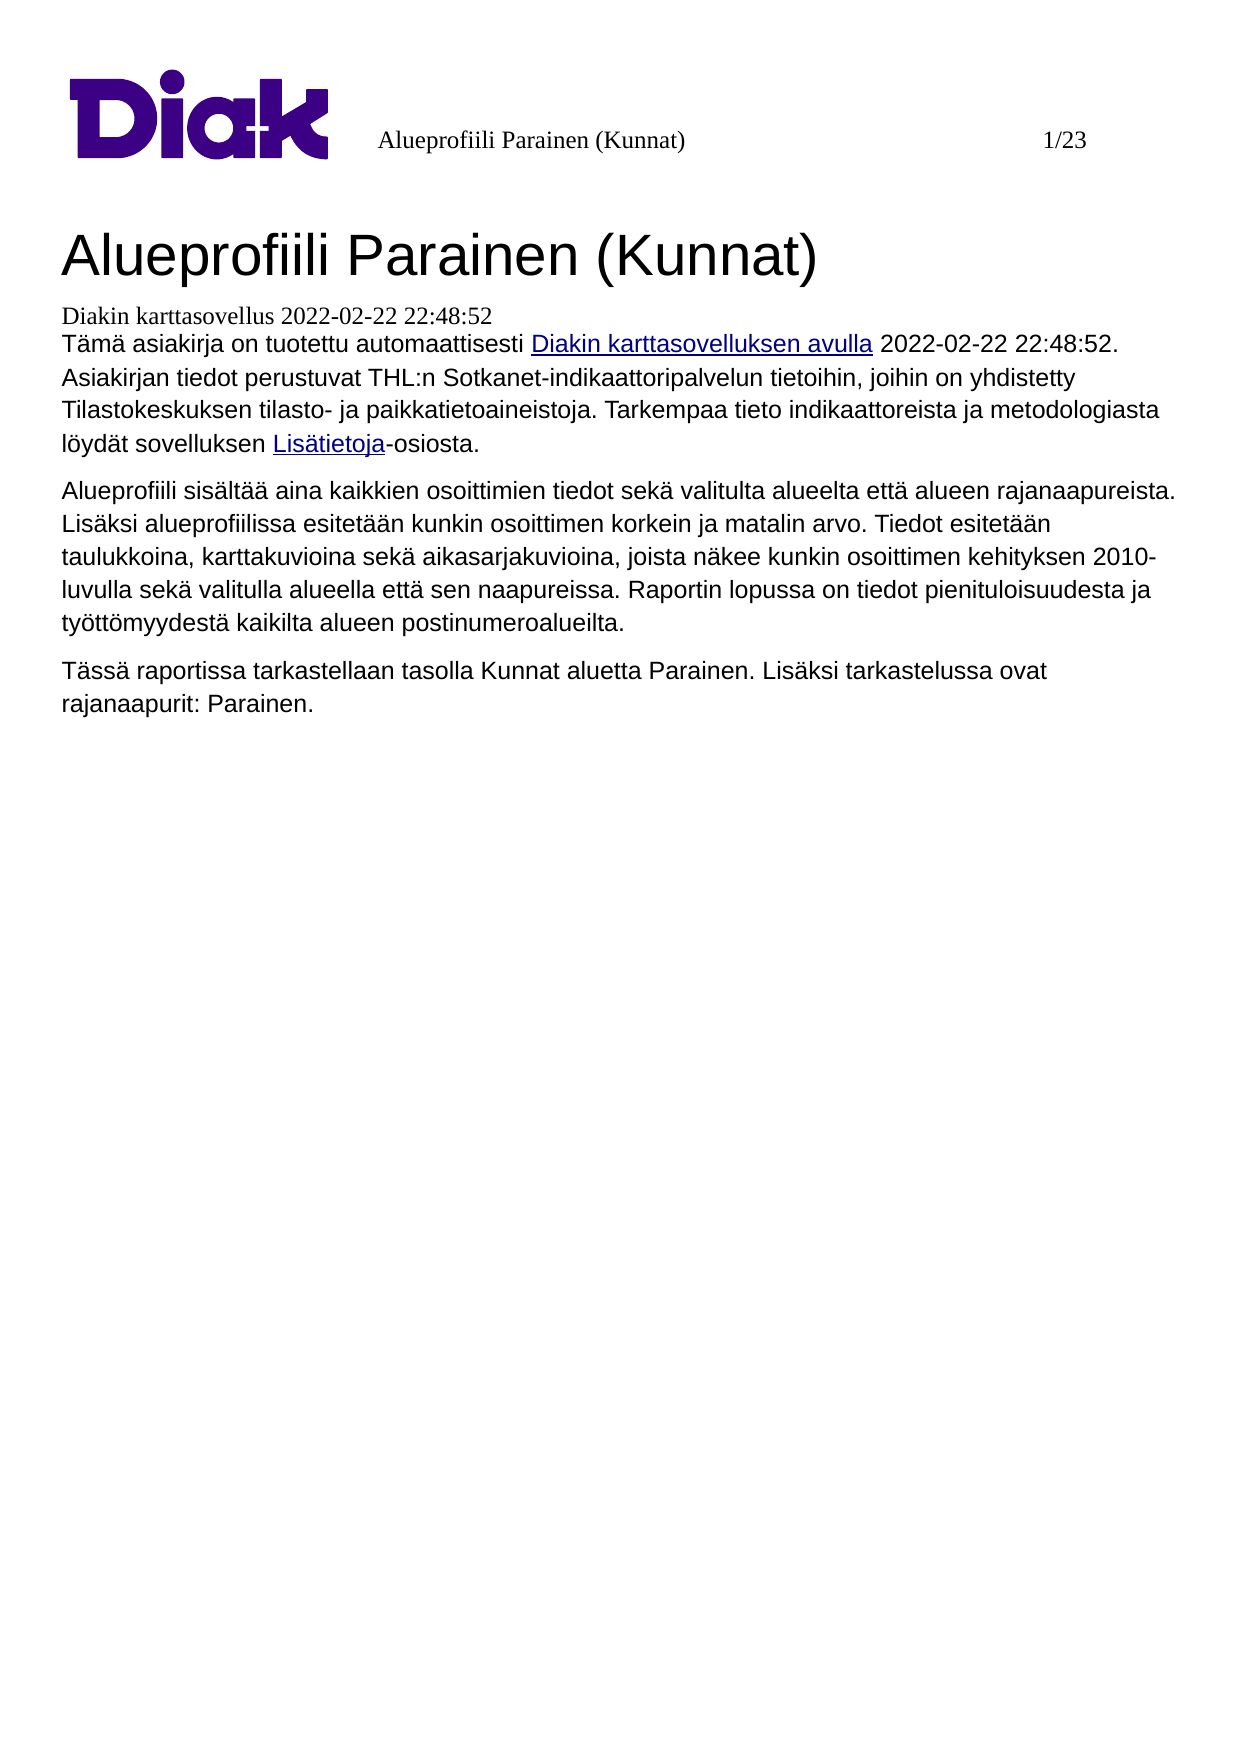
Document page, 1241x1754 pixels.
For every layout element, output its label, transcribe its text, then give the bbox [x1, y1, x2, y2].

text Tässä raportissa tarkastellaan tasolla Kunnat aluetta Parainen. Lisäksi tarkastelussa ovat rajanaapurit: Parainen. [61, 656, 1179, 718]
text Diakin karttasovellus 2022-02-22 22:48:52 [61, 301, 1179, 329]
text Tämä asiakirja on tuotettu automaattisesti Diakin karttasovelluksen avulla 2022-02-22 22:48:52. Asiakirjan tiedot perustuvat THL:n Sotkanet-indikaattoripalvelun tietoihin, joihin on yhdistetty Tilastokeskuksen tilasto- ja paikkatietoaineistoja. Tarkempaa tieto indikaattoreista ja metodologiasta löydät sovelluksen Lisätietoja-osiosta. [61, 329, 1179, 457]
text Alueprofiili sisältää aina kaikkien osoittimien tiedot sekä valitulta alueelta että alueen rajanaapureista. Lisäksi alueprofiilissa esitetään kunkin osoittimen korkein ja matalin arvo. Tiedot esitetään taulukkoina, karttakuvioina sekä aikasarjakuvioina, joista näkee kunkin osoittimen kehityksen 2010-luvulla sekä valitulla alueella että sen naapureissa. Raportin lopussa on tiedot pienituloisuudesta ja työttömyydestä kaikilta alueen postinumeroalueilta. [61, 476, 1179, 637]
title Alueprofiili Parainen (Kunnat) [61, 221, 1179, 288]
